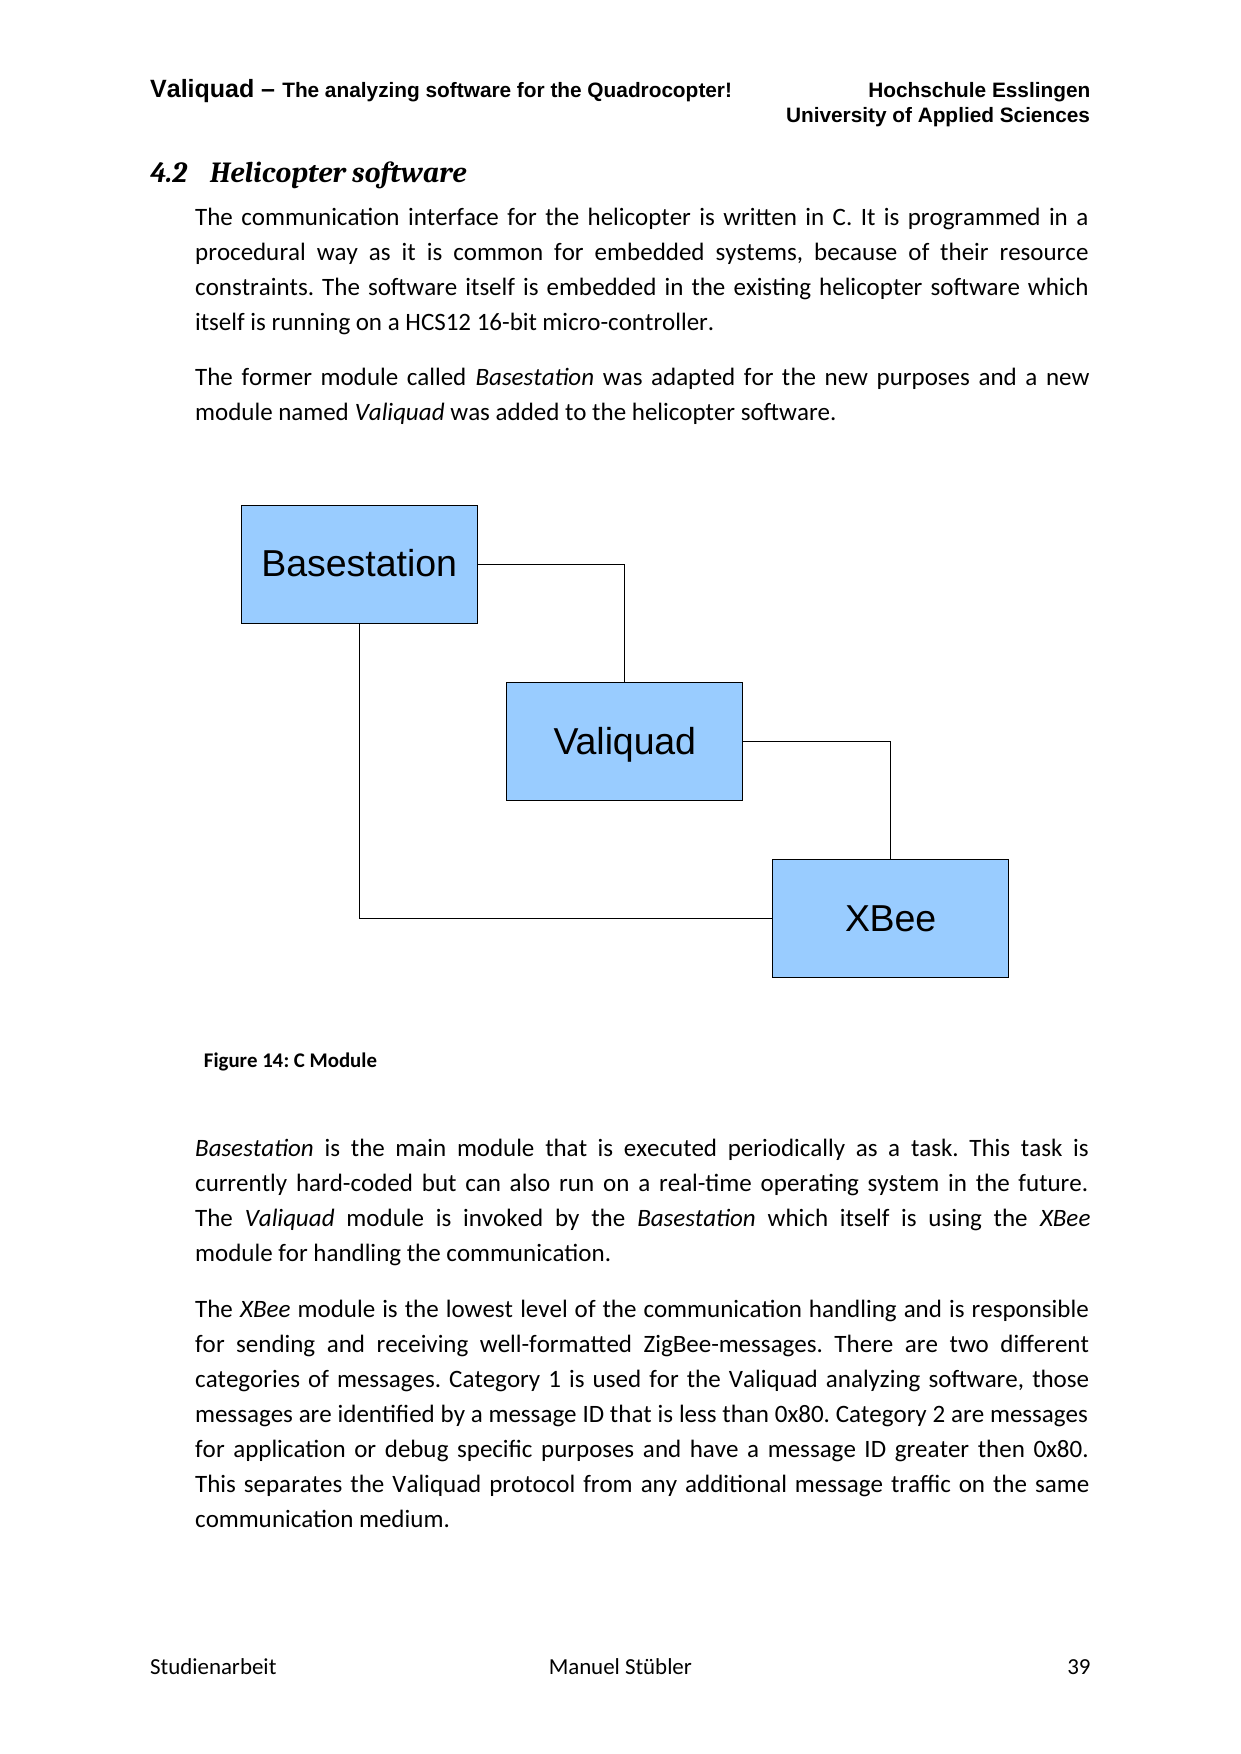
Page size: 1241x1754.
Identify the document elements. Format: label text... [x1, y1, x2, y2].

text Basestation is the main module that is executed periodically as a task. This task is currently hard-coded but can also run on a real-time operating system in the future. The Valiquad module is invoked by the Basestation which itself is using the XBee module for handling the communication. [195, 1132, 1090, 1268]
subtitle Helicopter software [150, 156, 1090, 189]
text The communication interface for the helicopter is written in C. It is programmed in a procedural way as it is common for embedded systems, because of their resource constraints. The software itself is embedded in the existing helicopter software which itself is running on a HCS12 16-bit micro-controller. [195, 201, 1090, 336]
text The XBee module is the lowest level of the communication handling and is responsible for sending and receiving well-formatted ZigBee-messages. There are two different categories of messages. Category 1 is used for the Valiquad analyzing software, those messages are identified by a message ID that is less than 0x80. Category 2 are messages for application or debug specific purposes and have a message ID greater then 0x80. This separates the Valiquad protocol from any additional message traffic on the same communication medium. [195, 1293, 1090, 1534]
text Figure 14: C Module [204, 452, 1036, 1072]
text The former module called Basestation was adapted for the new purposes and a new module named Valiquad was added to the helicopter software. [195, 362, 1090, 427]
